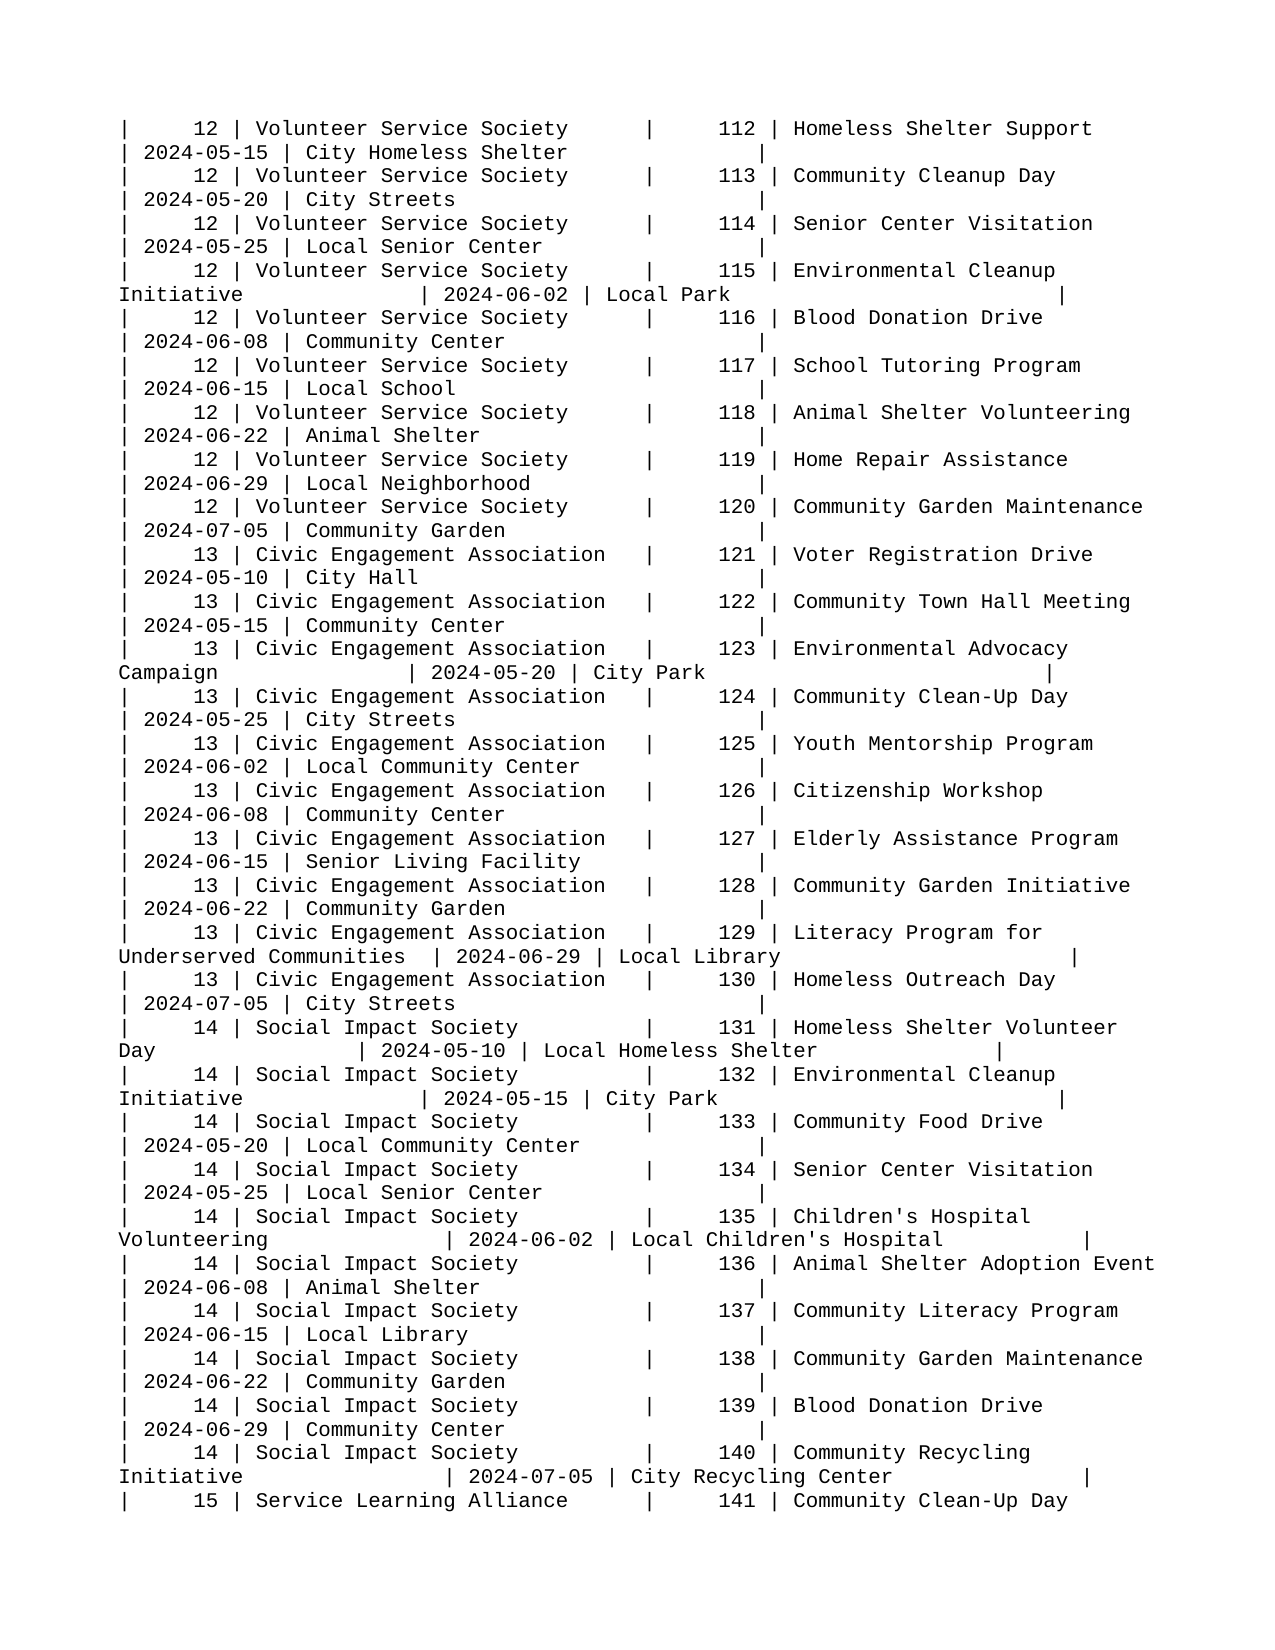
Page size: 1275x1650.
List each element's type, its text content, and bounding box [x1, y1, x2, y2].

text | 13 | Civic Engagement Association | 123 | Environmental Advocacy Campaign | 2024-05-20 | City Park | [118, 638, 1157, 686]
text | 13 | Civic Engagement Association | 124 | Community Clean-Up Day | 2024-05-25 | City Streets | [118, 686, 1157, 733]
text | 12 | Volunteer Service Society | 118 | Animal Shelter Volunteering | 2024-06-22 | Animal Shelter | [118, 402, 1157, 449]
text | 12 | Volunteer Service Society | 112 | Homeless Shelter Support | 2024-05-15 | City Homeless Shelter | [118, 118, 1157, 165]
text | 12 | Volunteer Service Society | 113 | Community Cleanup Day | 2024-05-20 | City Streets | [118, 165, 1157, 213]
text | 14 | Social Impact Society | 137 | Community Literacy Program | 2024-06-15 | Local Library | [118, 1300, 1157, 1348]
text | 13 | Civic Engagement Association | 126 | Citizenship Workshop | 2024-06-08 | Community Center | [118, 780, 1157, 827]
text | 13 | Civic Engagement Association | 121 | Voter Registration Drive | 2024-05-10 | City Hall | [118, 544, 1157, 591]
text | 12 | Volunteer Service Society | 116 | Blood Donation Drive | 2024-06-08 | Community Center | [118, 307, 1157, 354]
text | 14 | Social Impact Society | 139 | Blood Donation Drive | 2024-06-29 | Community Center | [118, 1395, 1157, 1442]
text | 13 | Civic Engagement Association | 122 | Community Town Hall Meeting | 2024-05-15 | Community Center | [118, 591, 1157, 638]
text | 12 | Volunteer Service Society | 115 | Environmental Cleanup Initiative | 2024-06-02 | Local Park | [118, 260, 1157, 307]
text | 14 | Social Impact Society | 140 | Community Recycling Initiative | 2024-07-05 | City Recycling Center | [118, 1442, 1157, 1489]
text | 14 | Social Impact Society | 133 | Community Food Drive | 2024-05-20 | Local Community Center | [118, 1111, 1157, 1158]
text | 14 | Social Impact Society | 138 | Community Garden Maintenance | 2024-06-22 | Community Garden | [118, 1348, 1157, 1395]
text | 12 | Volunteer Service Society | 119 | Home Repair Assistance | 2024-06-29 | Local Neighborhood | [118, 449, 1157, 496]
text | 14 | Social Impact Society | 132 | Environmental Cleanup Initiative | 2024-05-15 | City Park | [118, 1064, 1157, 1111]
text | 15 | Service Learning Alliance | 141 | Community Clean-Up Day [118, 1489, 1157, 1513]
text | 14 | Social Impact Society | 134 | Senior Center Visitation | 2024-05-25 | Local Senior Center | [118, 1158, 1157, 1206]
text | 13 | Civic Engagement Association | 130 | Homeless Outreach Day | 2024-07-05 | City Streets | [118, 969, 1157, 1017]
text | 12 | Volunteer Service Society | 114 | Senior Center Visitation | 2024-05-25 | Local Senior Center | [118, 213, 1157, 260]
text | 12 | Volunteer Service Society | 120 | Community Garden Maintenance | 2024-07-05 | Community Garden | [118, 496, 1157, 544]
text | 13 | Civic Engagement Association | 128 | Community Garden Initiative | 2024-06-22 | Community Garden | [118, 875, 1157, 922]
text | 14 | Social Impact Society | 136 | Animal Shelter Adoption Event | 2024-06-08 | Animal Shelter | [118, 1253, 1157, 1300]
text | 14 | Social Impact Society | 131 | Homeless Shelter Volunteer Day | 2024-05-10 | Local Homeless Shelter | [118, 1017, 1157, 1064]
text | 13 | Civic Engagement Association | 129 | Literacy Program for Underserved Communities | 2024-06-29 | Local Library | [118, 922, 1157, 969]
text | 13 | Civic Engagement Association | 125 | Youth Mentorship Program | 2024-06-02 | Local Community Center | [118, 733, 1157, 780]
text | 12 | Volunteer Service Society | 117 | School Tutoring Program | 2024-06-15 | Local School | [118, 354, 1157, 402]
text | 13 | Civic Engagement Association | 127 | Elderly Assistance Program | 2024-06-15 | Senior Living Facility | [118, 827, 1157, 875]
text | 14 | Social Impact Society | 135 | Children's Hospital Volunteering | 2024-06-02 | Local Children's Hospital | [118, 1206, 1157, 1253]
